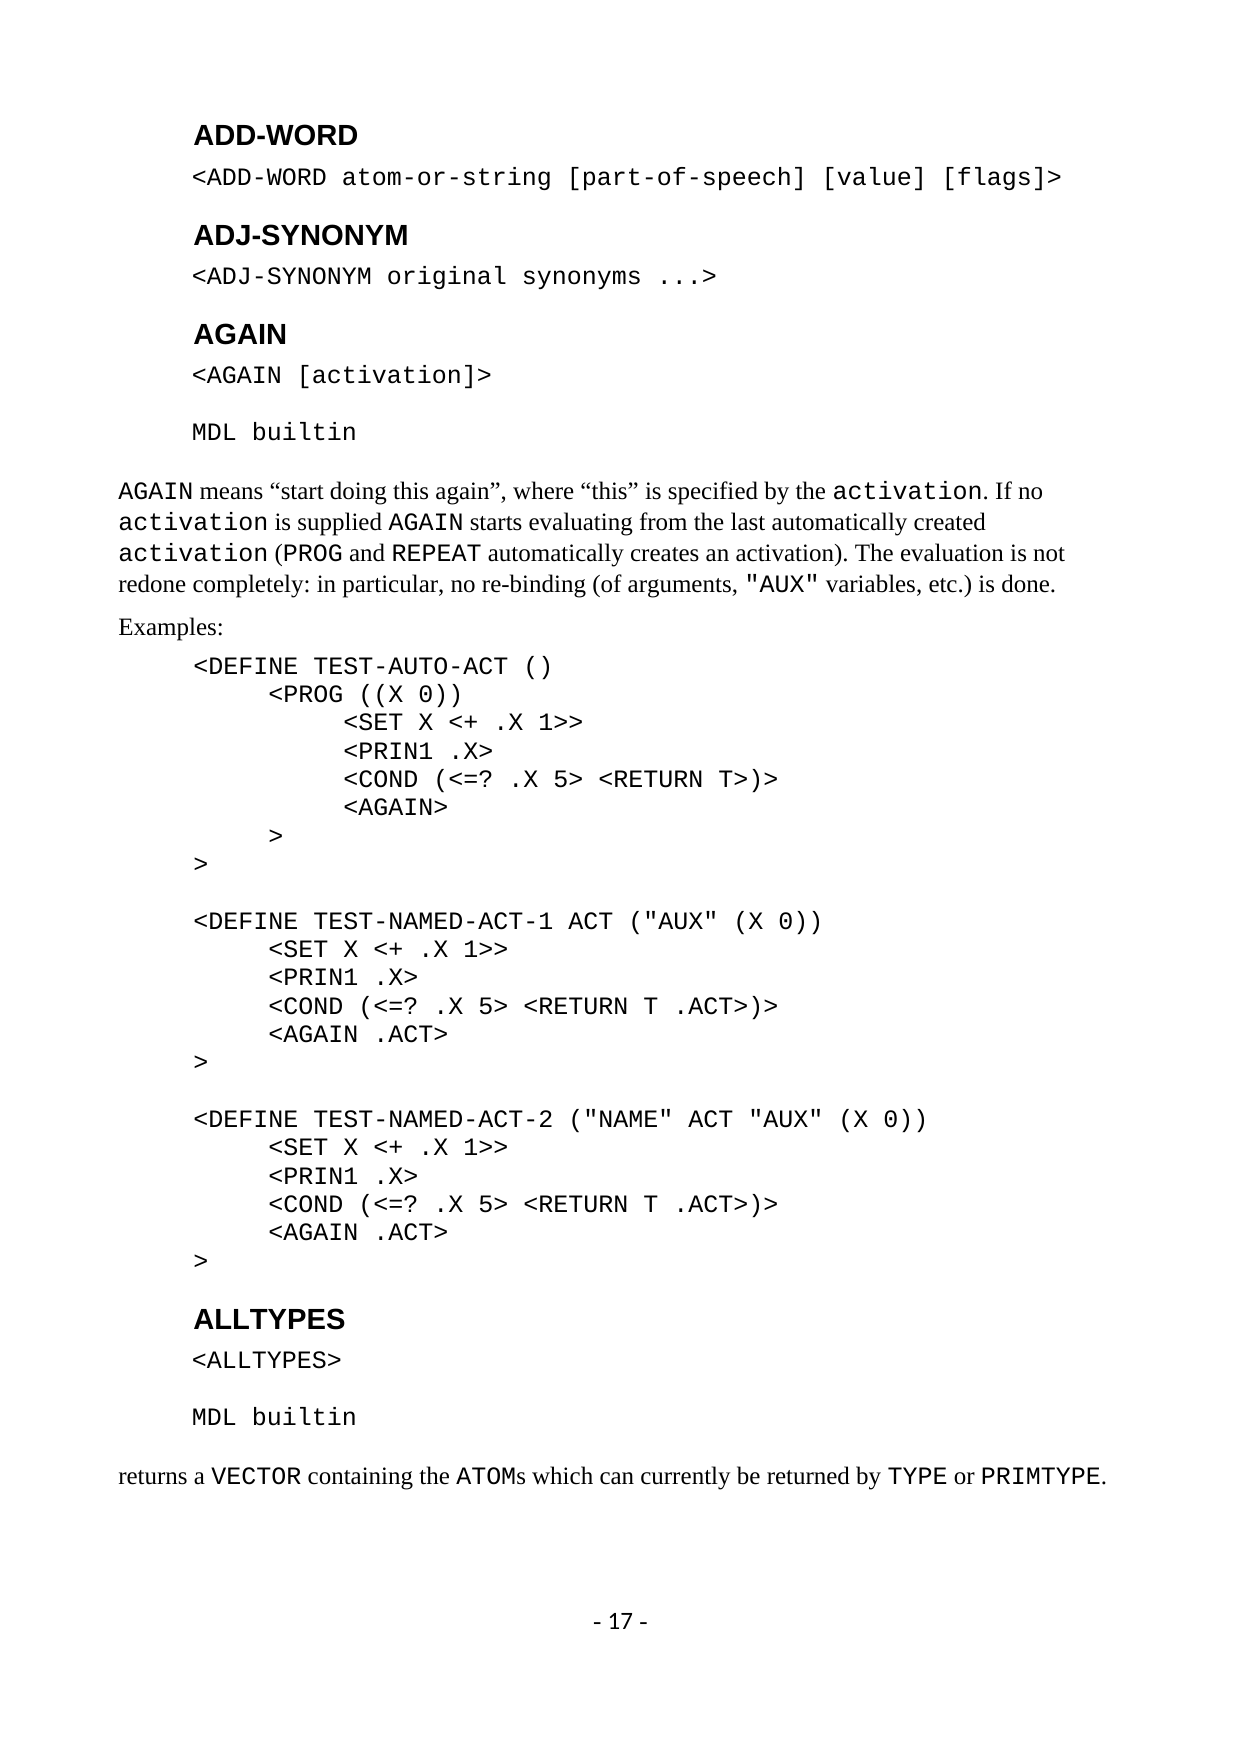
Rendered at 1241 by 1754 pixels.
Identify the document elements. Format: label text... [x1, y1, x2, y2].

text <ADJ-SYNONYM original synonyms ...> [192, 263, 1122, 292]
text <ALLTYPES> [192, 1348, 1122, 1376]
text AGAIN means “start doing this again”, where “this” is specified by the activation. If no activation is supplied AGAIN starts evaluating from the last automatically created activation (PROG and REPEAT automatically creates an activation). The evaluation is not redone completely: in particular, no re-binding (of arguments, "AUX" variables, etc.) is done. [118, 476, 1122, 599]
text <ADD-WORD atom-or-string [part-of-speech] [value] [flags]> [192, 164, 1122, 192]
subtitle AGAIN [118, 317, 1122, 350]
text MDL builtin [192, 419, 1122, 448]
text Examples: [118, 612, 1122, 641]
subtitle ADD-WORD [118, 118, 1122, 152]
subtitle ALLTYPES [118, 1302, 1122, 1335]
text <DEFINE TEST-AUTO-ACT () <PROG ((X 0)) <SET X <+ .X 1>> <PRIN1 .X> <COND (<=? .X 5> <RETURN T>)> <AGAIN> > > <DEFINE TEST-NAMED-ACT-1 ACT ("AUX" (X 0)) <SET X <+ .X 1>> <PRIN1 .X> <COND (<=? .X 5> <RETURN T .ACT>)> <AGAIN .ACT> > <DEFINE TEST-NAMED-ACT-2 ("NAME" ACT "AUX" (X 0)) <SET X <+ .X 1>> <PRIN1 .X> <COND (<=? .X 5> <RETURN T .ACT>)> <AGAIN .ACT> > [193, 653, 1122, 1277]
subtitle ADJ-SYNONYM [118, 217, 1122, 251]
text returns a VECTOR containing the ATOMs which can currently be returned by TYPE or PRIMTYPE. [118, 1461, 1122, 1492]
text MDL builtin [192, 1404, 1122, 1433]
text <AGAIN [activation]> [192, 363, 1122, 391]
